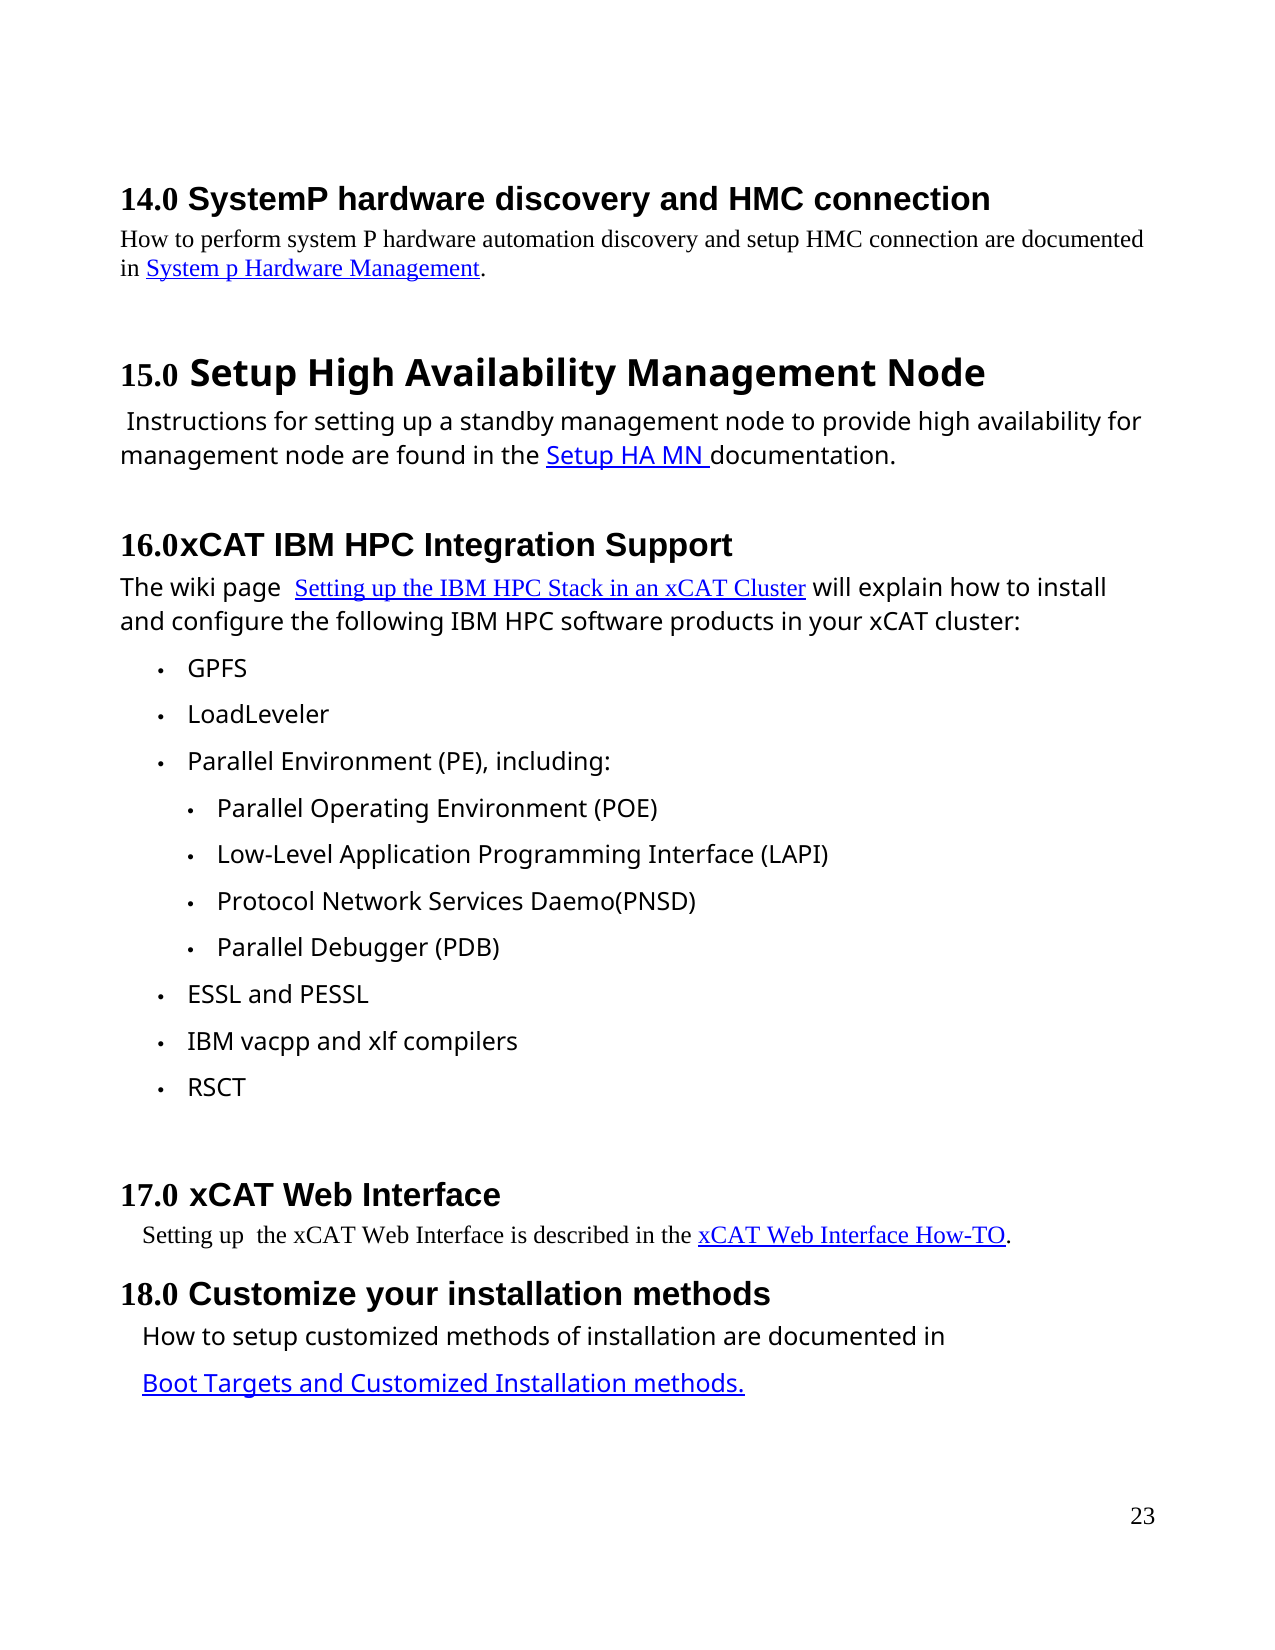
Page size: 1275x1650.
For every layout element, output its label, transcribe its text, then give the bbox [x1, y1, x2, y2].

list Protocol Network Services Daemo(PNSD) [187, 883, 1155, 917]
subtitle SystemP hardware discovery and HMC connection [120, 179, 1155, 218]
text Instructions for setting up a standby management node to provide high availability for management node are found in the Setup HA MN documentation. [120, 403, 1155, 471]
list Parallel Environment (PE), including: [157, 744, 1155, 778]
text Setting up the xCAT Web Interface is described in the xCAT Web Interface How-TO. [120, 1220, 1155, 1249]
subtitle Customize your installation methods [120, 1274, 1155, 1312]
subtitle xCAT IBM HPC Integration Support [120, 525, 1155, 564]
list IBM vacpp and xlf compilers [157, 1023, 1155, 1057]
list Parallel Operating Environment (POE) [187, 790, 1155, 824]
text Boot Targets and Customized Installation methods. [120, 1365, 1155, 1399]
list GPFS [157, 651, 1155, 685]
list Low-Level Application Programming Interface (LAPI) [187, 837, 1155, 871]
list ESSL and PESSL [157, 977, 1155, 1011]
text How to perform system P hardware automation discovery and setup HMC connection are documented in System p Hardware Management. [120, 224, 1155, 281]
subtitle xCAT Web Interface [120, 1175, 1155, 1214]
text The wiki page Setting up the IBM HPC Stack in an xCAT Cluster will explain how to install and configure the following IBM HPC software products in your xCAT cluster: [120, 570, 1155, 638]
list RSCT [157, 1070, 1155, 1104]
list Parallel Debugger (PDB) [187, 930, 1155, 964]
subtitle Setup High Availability Management Node [120, 346, 1155, 397]
text How to setup customized methods of installation are documented in [120, 1319, 1155, 1353]
list LoadLeveler [157, 697, 1155, 731]
